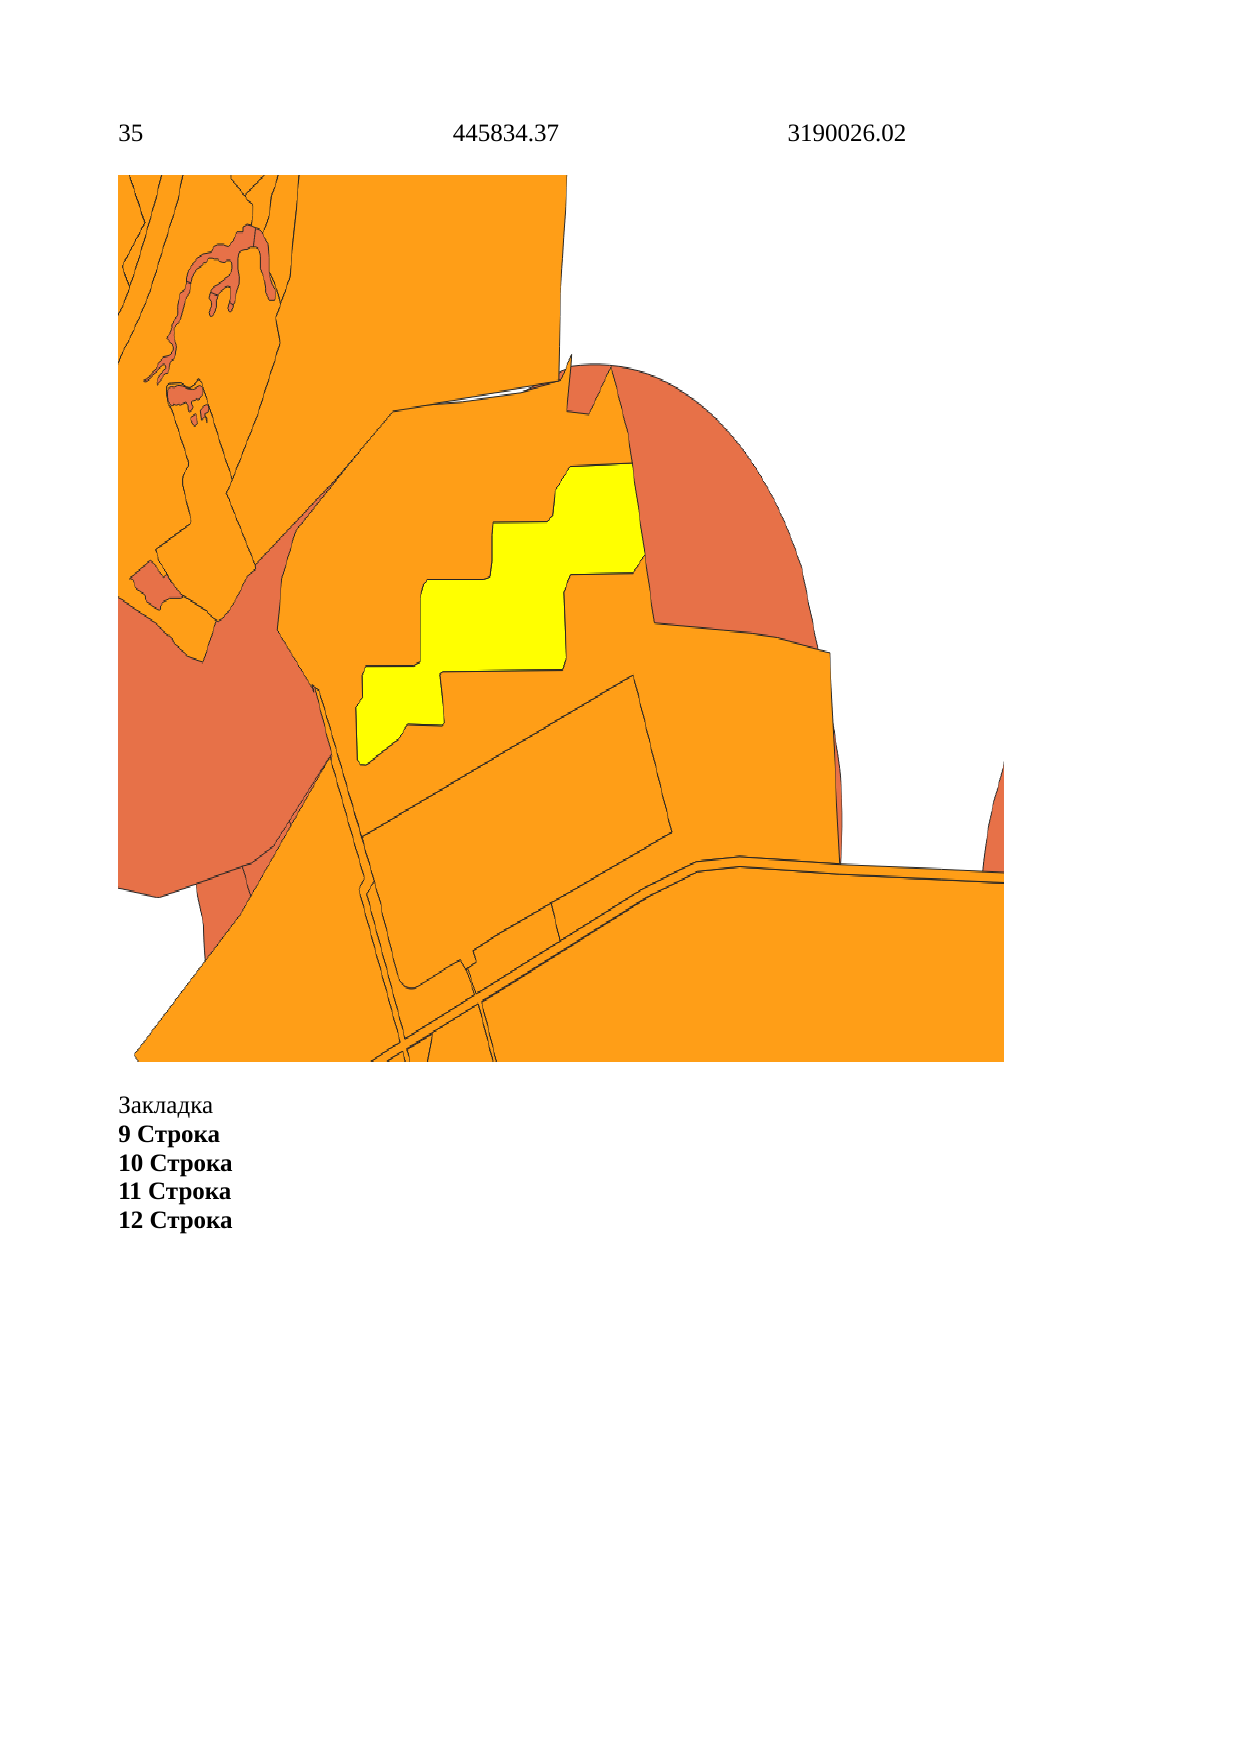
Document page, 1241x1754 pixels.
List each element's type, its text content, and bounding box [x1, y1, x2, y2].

text 10 Строка [118, 1148, 1122, 1176]
text Закладка [118, 1090, 1122, 1119]
table_cell 445834.37 [453, 118, 787, 147]
table_cell 3190026.02 [788, 118, 1122, 147]
text 12 Строка [118, 1205, 1122, 1234]
picture [118, 175, 1004, 1062]
table_cell 35 [118, 118, 453, 147]
text 11 Строка [118, 1176, 1122, 1205]
text 9 Строка [118, 1119, 1122, 1148]
